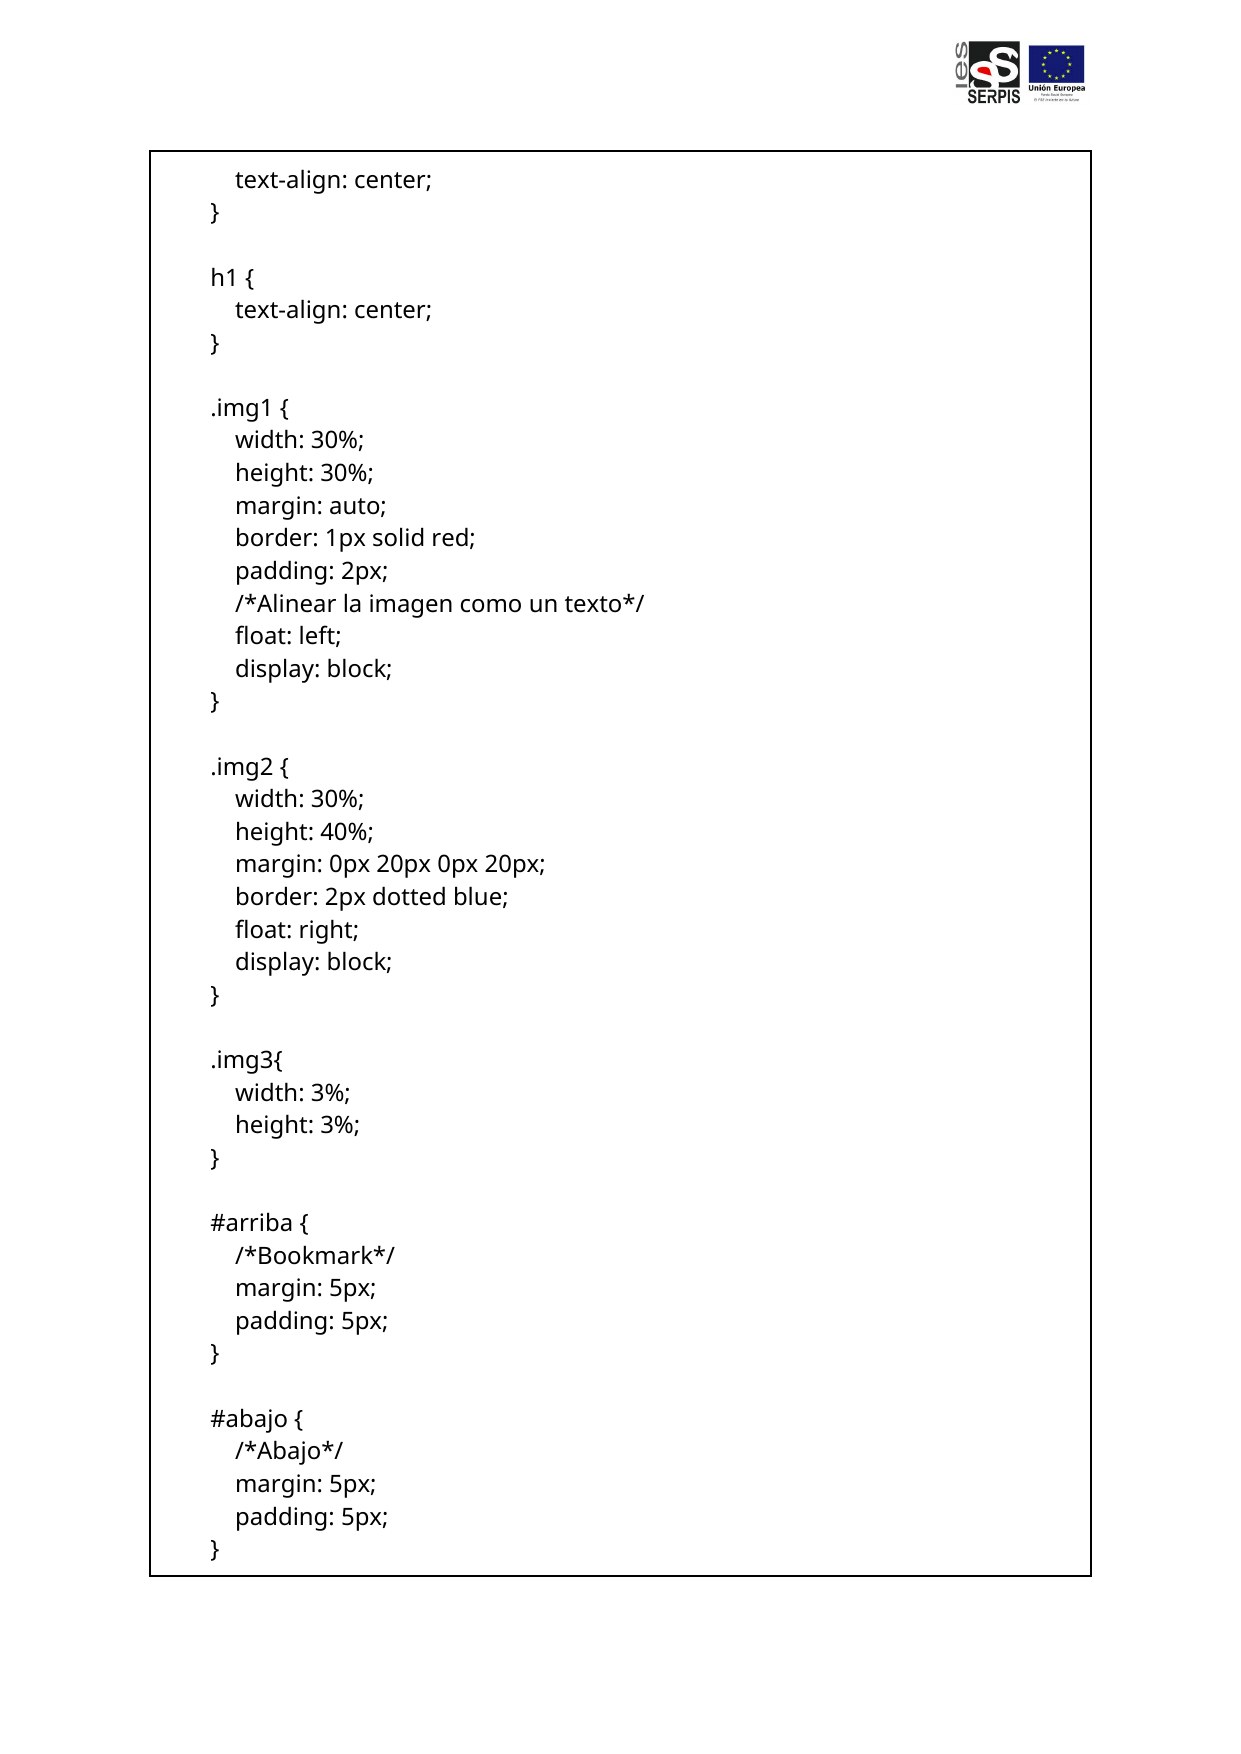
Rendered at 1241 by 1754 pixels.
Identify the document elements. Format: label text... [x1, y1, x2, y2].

picture [950, 37, 1090, 106]
table_header text-align: center; } h1 { text-align: center; } .img1 { width: 30%; height: 30%; margin: auto; border: 1px solid red; padding: 2px; /*Alinear la imagen como un texto*/ float: left; display: block; } .img2 { width: 30%; height: 40%; margin: 0px 20px 0px 20px; border: 2px dotted blue; float: right; display: block; } .img3{ width: 3%; height: 3%; } #arriba { /*Bookmark*/ margin: 5px; padding: 5px; } #abajo { /*Abajo*/ margin: 5px; padding: 5px; } [151, 152, 1090, 1575]
